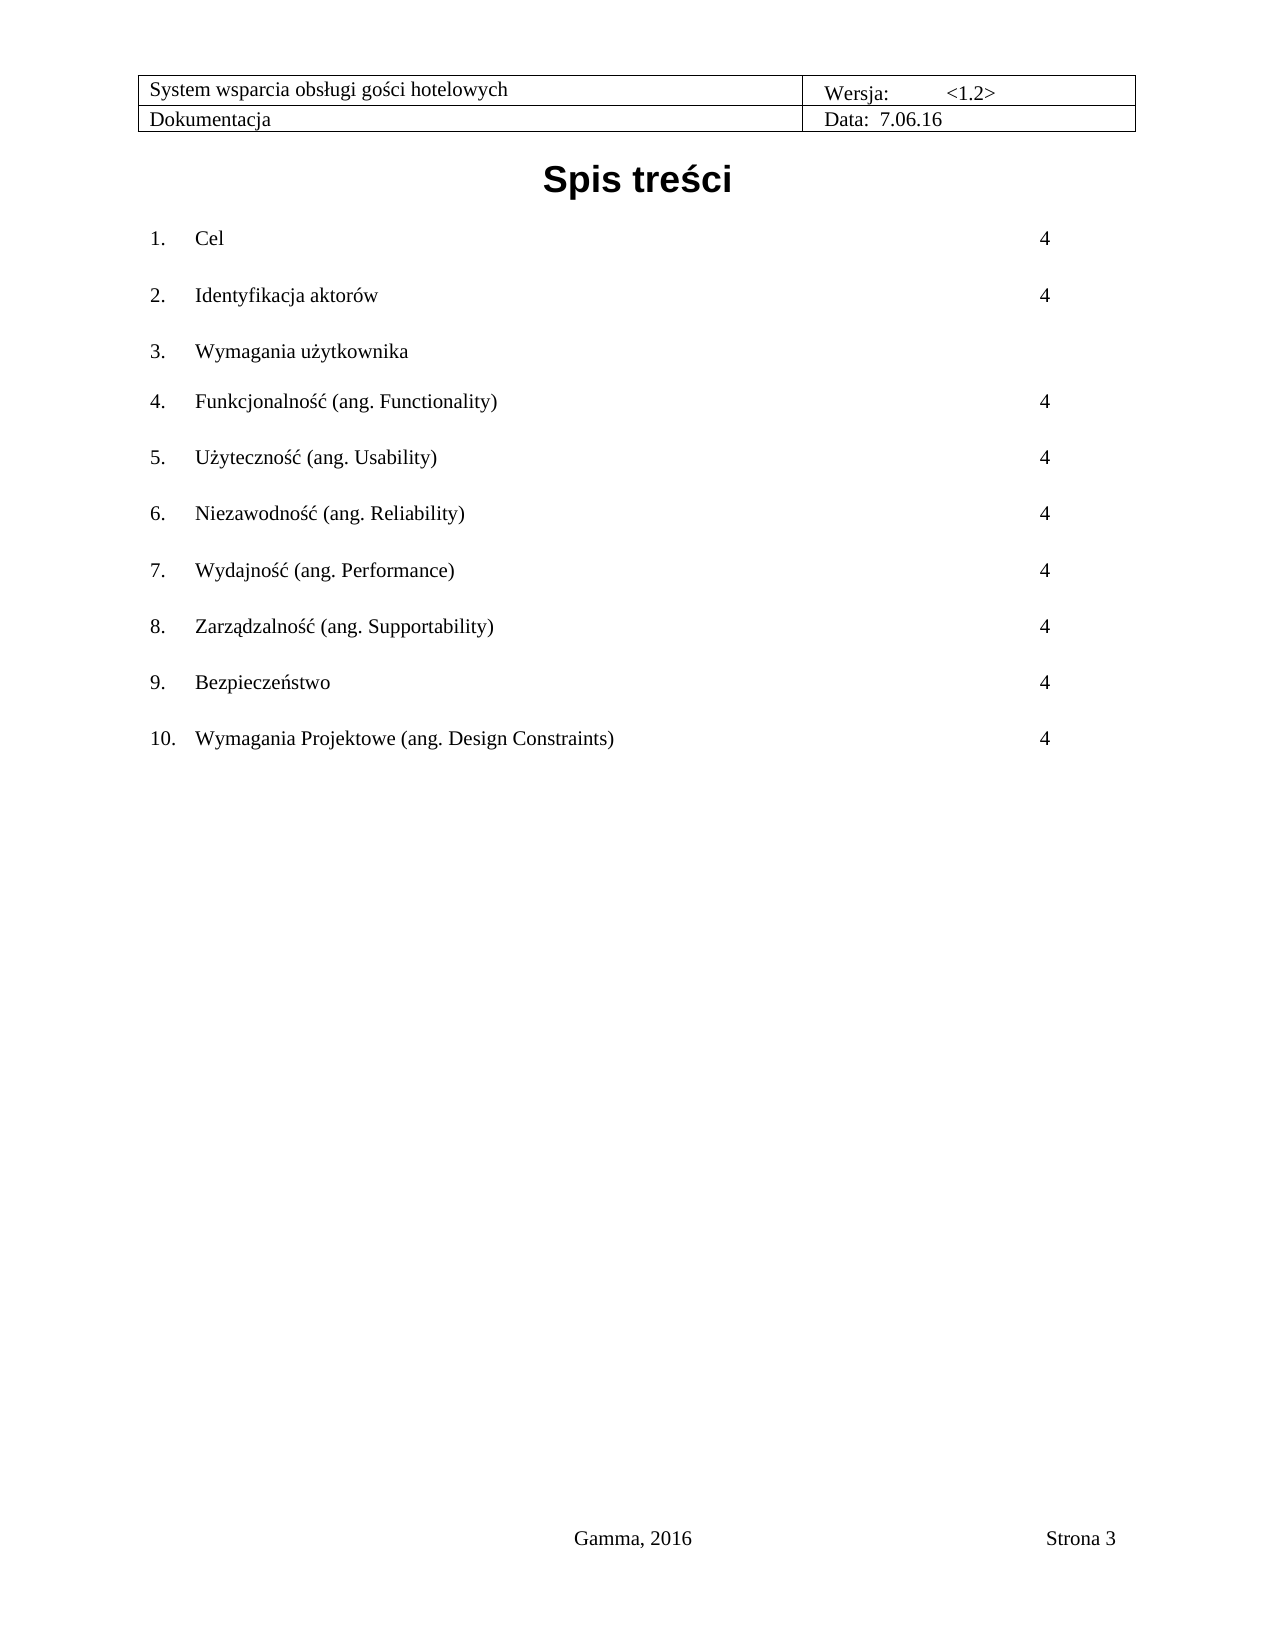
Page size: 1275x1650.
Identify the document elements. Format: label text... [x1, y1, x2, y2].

text 5. Użyteczność (ang. Usability) 4 [150, 444, 1050, 469]
text 10. Wymagania Projektowe (ang. Design Constraints) 4 [150, 725, 1050, 750]
text 7. Wydajność (ang. Performance) 4 [150, 557, 1050, 582]
text 2. Identyfikacja aktorów 4 [150, 282, 1050, 307]
text 8. Zarządzalność (ang. Supportability) 4 [150, 613, 1050, 638]
text 4. Funkcjonalność (ang. Functionality) 4 [150, 388, 1050, 413]
text 3. Wymagania użytkownika [150, 338, 1125, 363]
text 9. Bezpieczeństwo 4 [150, 669, 1050, 694]
text 6. Niezawodność (ang. Reliability) 4 [150, 500, 1050, 525]
text 1. Cel 4 [150, 225, 1050, 250]
subtitle Spis treści [150, 157, 1125, 200]
